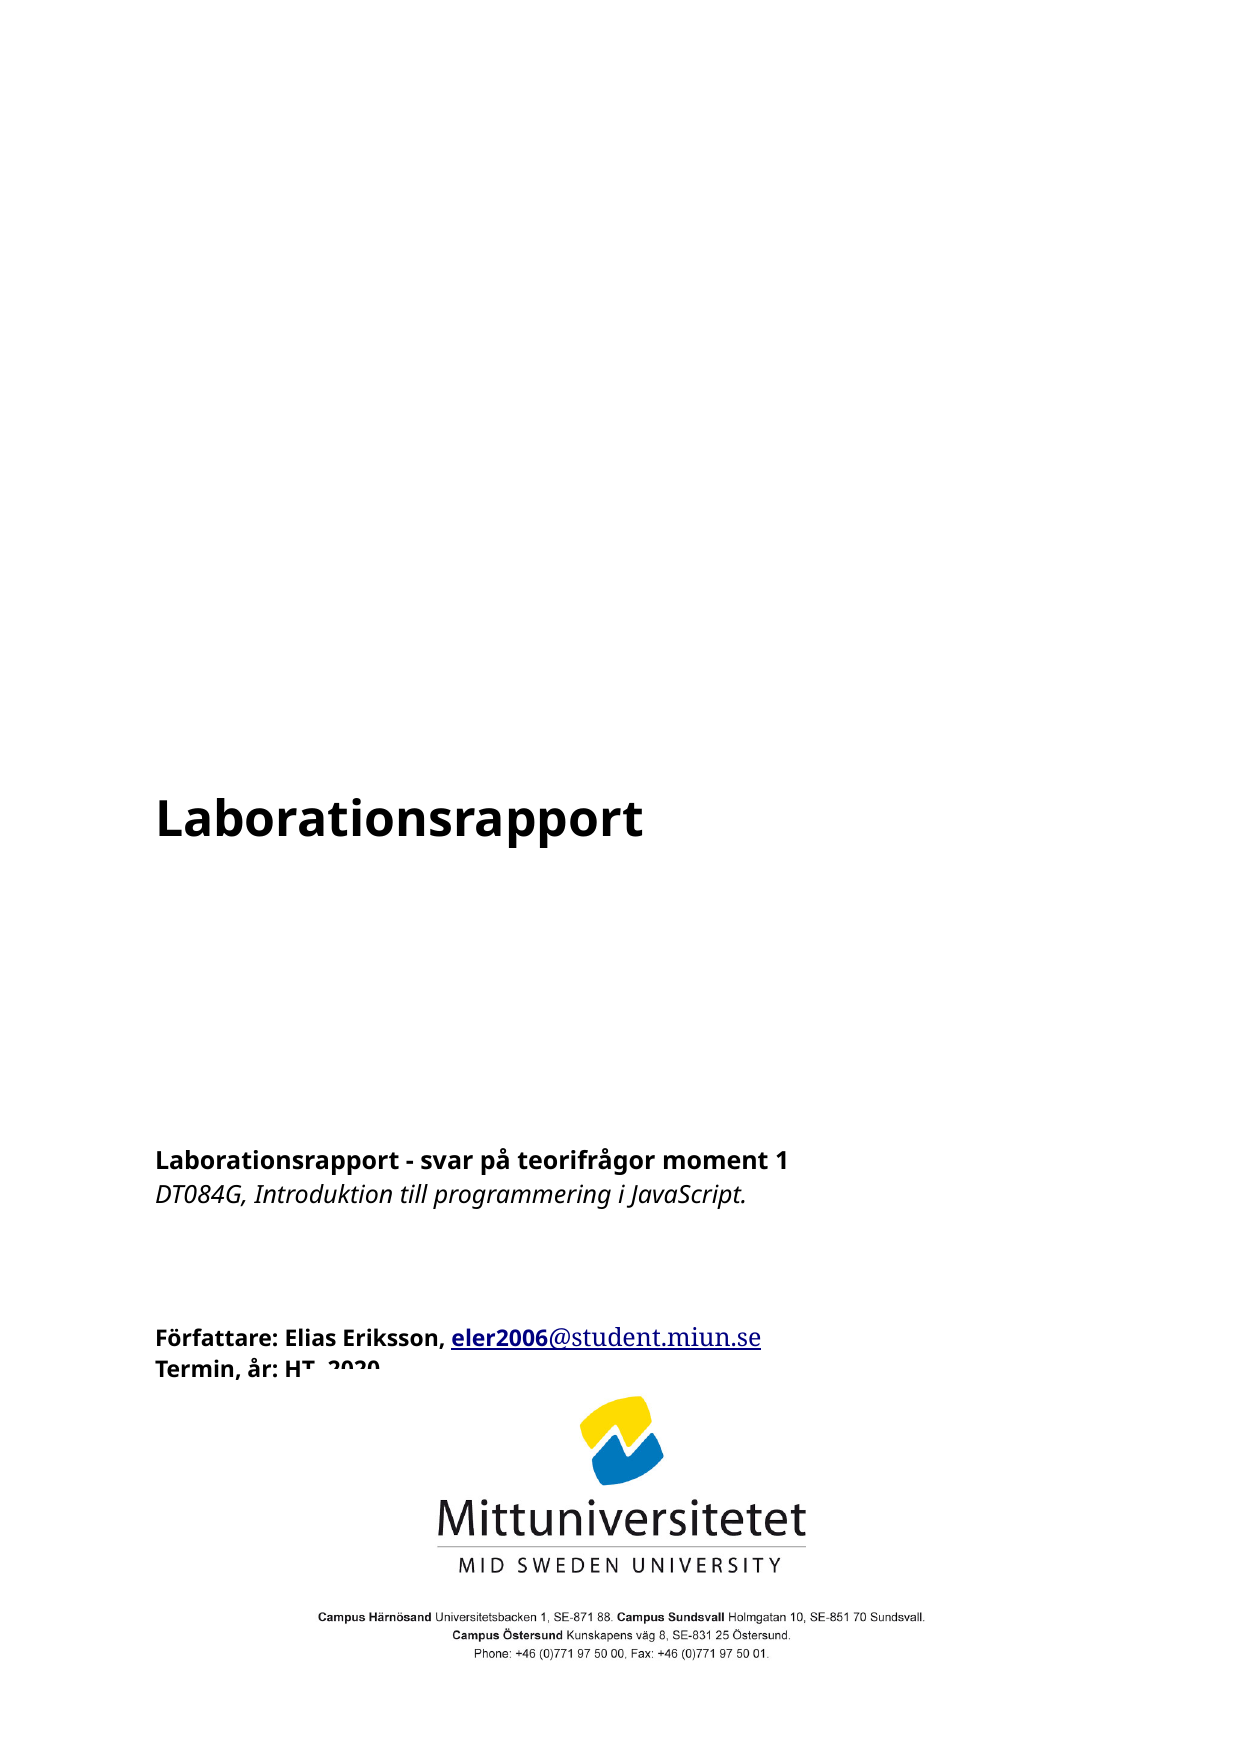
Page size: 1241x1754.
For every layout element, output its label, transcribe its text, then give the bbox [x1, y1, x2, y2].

text Laborationsrapport [155, 782, 1100, 851]
text Laborationsrapport - svar på teorifrågor moment 1 [155, 1143, 1100, 1177]
text Författare: Elias Eriksson, eler2006@student.miun.se Termin, år: HT, 2020 [155, 1319, 1100, 1384]
text DT084G, Introduktion till programmering i JavaScript. [155, 1177, 1100, 1211]
